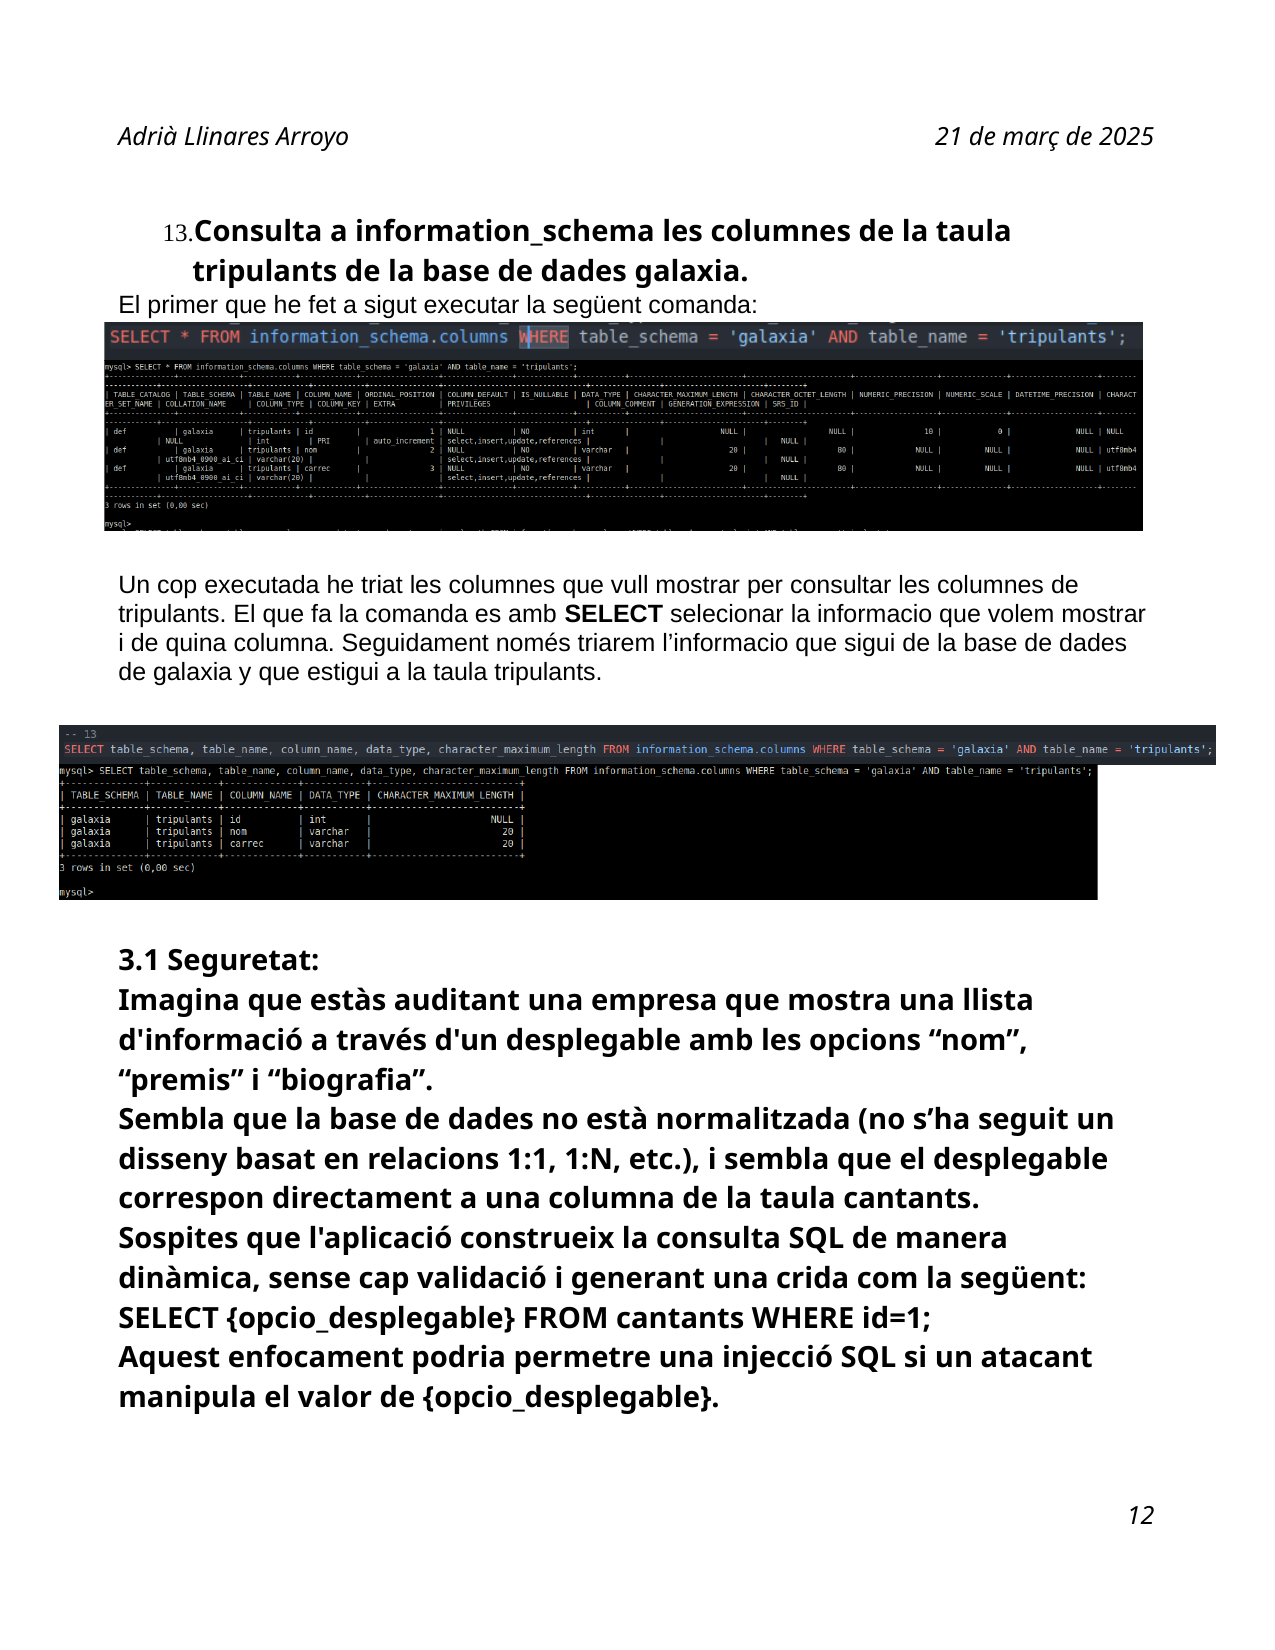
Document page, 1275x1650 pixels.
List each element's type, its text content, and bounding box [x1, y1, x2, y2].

text Aquest enfocament podria permetre una injecció SQL si un atacant manipula el valor de {opcio_desplegable}. [118, 1337, 1157, 1416]
text Sospites que l'aplicació construeix la consulta SQL de manera dinàmica, sense cap validació i generant una crida com la següent: [118, 1217, 1157, 1297]
text El primer que he fet a sigut executar la següent comanda: [118, 290, 1157, 318]
picture [104, 322, 1143, 531]
list Consulta a information_schema les columnes de la taula tripulants de la base de dades galaxia. [162, 210, 1157, 290]
text SELECT {opcio_desplegable} FROM cantants WHERE id=1; [118, 1297, 1157, 1337]
text Imagina que estàs auditant una empresa que mostra una llista d'informació a través d'un desplegable amb les opcions “nom”, “premis” i “biografia”. [118, 979, 1157, 1098]
text Un cop executada he triat les columnes que vull mostrar per consultar les columnes de tripulants. El que fa la comanda es amb SELECT selecionar la informacio que volem mostrar i de quina columna. Seguidament només triarem l’informacio que sigui de la base de dades de galaxia y que estigui a la taula tripulants. [118, 570, 1157, 685]
text 3.1 Seguretat: [118, 940, 1157, 979]
picture [59, 725, 1216, 900]
text Sembla que la base de dades no està normalitzada (no s’ha seguit un disseny basat en relacions 1:1, 1:N, etc.), i sembla que el desplegable correspon directament a una columna de la taula cantants. [118, 1098, 1157, 1217]
